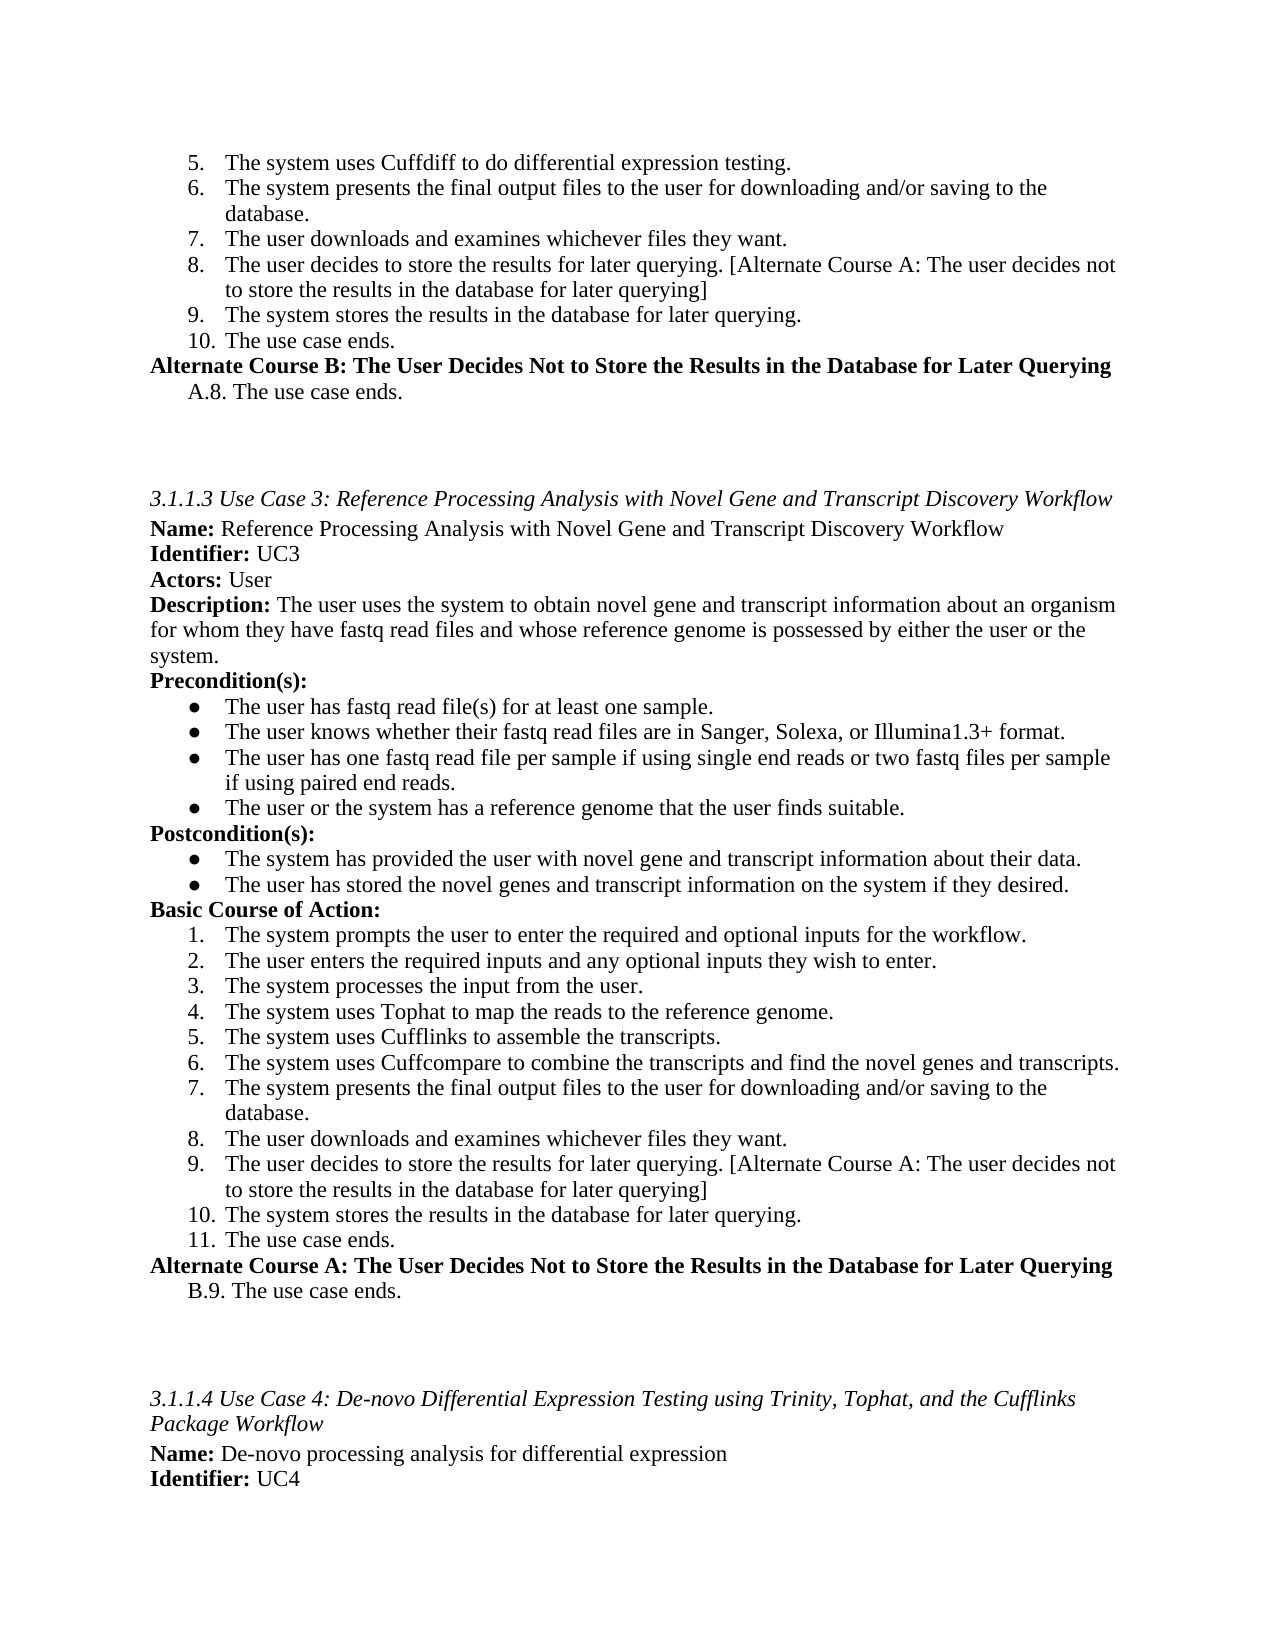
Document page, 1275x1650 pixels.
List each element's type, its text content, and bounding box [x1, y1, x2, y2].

list The system uses Cufflinks to assemble the transcripts. [187, 1024, 1125, 1049]
list The user decides to store the results for later querying. [Alternate Course A: The user decides not to store the results in the database for later querying] [187, 252, 1125, 302]
text Basic Course of Action: [150, 897, 1125, 922]
text Description: The user uses the system to obtain novel gene and transcript information about an organism for whom they have fastq read files and whose reference genome is possessed by either the user or the system. [150, 592, 1125, 668]
text Precondition(s): [150, 668, 1125, 694]
text Alternate Course B: The User Decides Not to Store the Results in the Database for Later Querying [150, 353, 1125, 379]
list The system processes the input from the user. [187, 973, 1125, 999]
text Actors: User [150, 567, 1125, 592]
list The user knows whether their fastq read files are in Sanger, Solexa, or Illumina1.3+ format. [187, 719, 1125, 744]
subtitle 3.1.1.3 Use Case 3: Reference Processing Analysis with Novel Gene and Transcript Discovery Workflow [150, 486, 1125, 512]
text Identifier: UC4 [150, 1466, 1125, 1492]
text A.8. The use case ends. [187, 379, 1125, 404]
list The user enters the required inputs and any optional inputs they wish to enter. [187, 948, 1125, 973]
list The user has fastq read file(s) for at least one sample. [187, 694, 1125, 719]
list The user downloads and examines whichever files they want. [187, 226, 1125, 252]
list The user has stored the novel genes and transcript information on the system if they desired. [187, 872, 1125, 897]
text Alternate Course A: The User Decides Not to Store the Results in the Database for Later Querying [150, 1253, 1125, 1278]
list The system uses Cuffcompare to combine the transcripts and find the novel genes and transcripts. [187, 1049, 1125, 1075]
list The user or the system has a reference genome that the user finds suitable. [187, 795, 1125, 821]
list The system stores the results in the database for later querying. [187, 302, 1125, 328]
text B.9. The use case ends. [187, 1278, 1125, 1304]
text Name: De-novo processing analysis for differential expression [150, 1441, 1125, 1466]
list The system presents the final output files to the user for downloading and/or saving to the database. [187, 1075, 1125, 1126]
list The system presents the final output files to the user for downloading and/or saving to the database. [187, 175, 1125, 226]
text Postcondition(s): [150, 821, 1125, 846]
text Name: Reference Processing Analysis with Novel Gene and Transcript Discovery Workflow [150, 516, 1125, 541]
text Identifier: UC3 [150, 541, 1125, 567]
list The system stores the results in the database for later querying. [187, 1202, 1125, 1227]
list The system has provided the user with novel gene and transcript information about their data. [187, 846, 1125, 872]
list The user downloads and examines whichever files they want. [187, 1126, 1125, 1151]
list The system uses Cuffdiff to do differential expression testing. [187, 150, 1125, 175]
list The use case ends. [187, 1227, 1125, 1253]
list The user decides to store the results for later querying. [Alternate Course A: The user decides not to store the results in the database for later querying] [187, 1151, 1125, 1202]
list The use case ends. [187, 328, 1125, 353]
list The system uses Tophat to map the reads to the reference genome. [187, 999, 1125, 1024]
list The system prompts the user to enter the required and optional inputs for the workflow. [187, 922, 1125, 948]
list The user has one fastq read file per sample if using single end reads or two fastq files per sample if using paired end reads. [187, 744, 1125, 795]
subtitle 3.1.1.4 Use Case 4: De-novo Differential Expression Testing using Trinity, Tophat, and the Cufflinks Package Workflow [150, 1386, 1125, 1437]
